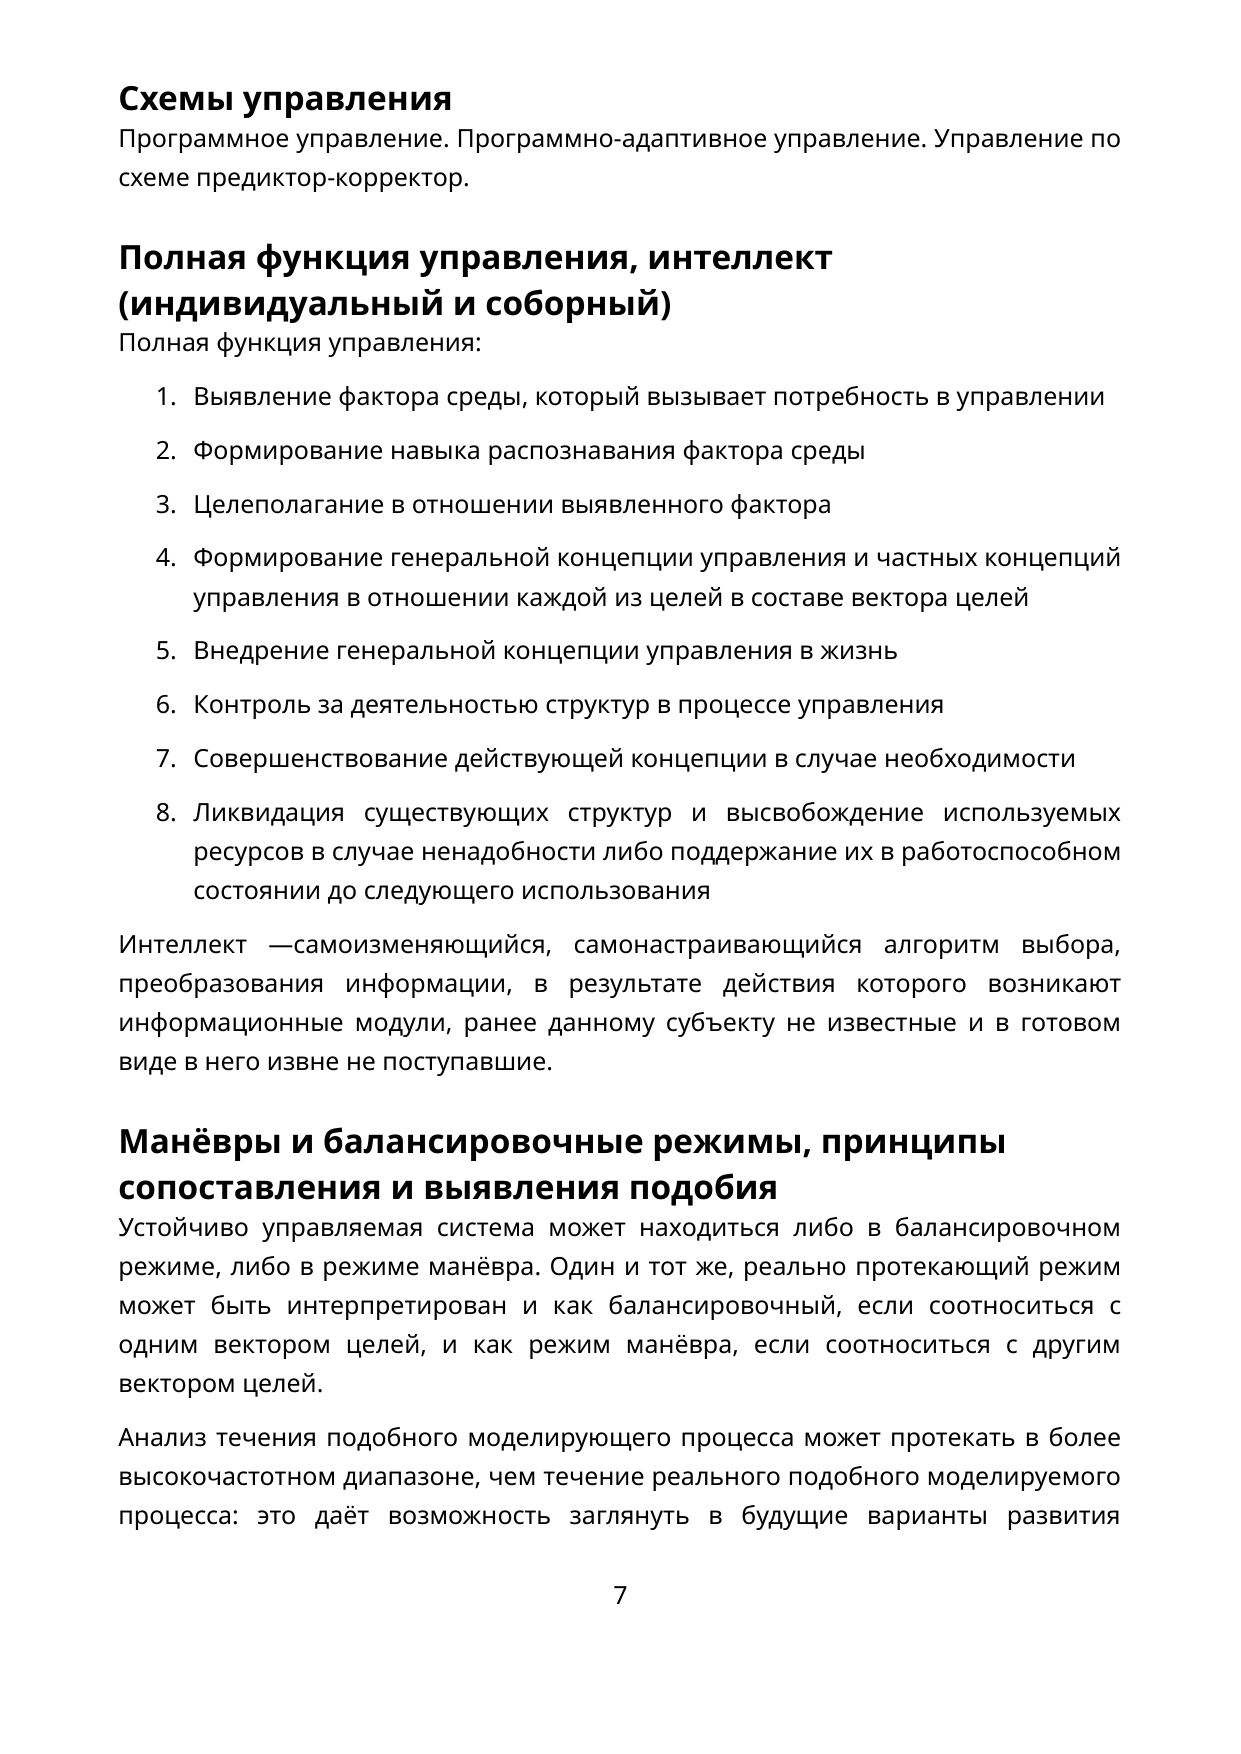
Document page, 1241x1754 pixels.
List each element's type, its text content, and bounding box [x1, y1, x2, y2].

list Контроль за деятельностью структур в процессе управления [156, 687, 1122, 721]
text Устойчиво управляемая система может находиться либо в балансировочном режиме, либо в режиме манёвра. Один и тот же, реально протекающий режим может быть интерпретирован и как балансировочный, если соотноситься с одним вектором целей, и как режим манёвра, если соотноситься с другим вектором целей. [118, 1209, 1122, 1400]
text Программное управление. Программно-адаптивное управление. Управление по схеме предиктор-корректор. [118, 120, 1122, 194]
text Интеллект —самоизменяющийся, самонастраивающийся алгоритм выбора, преобразования информации, в результате действия которого возникают информационные модули, ранее данному субъекту не известные и в готовом виде в него извне не поступавшие. [118, 926, 1122, 1078]
list Целеполагание в отношении выявленного фактора [156, 486, 1122, 520]
text Анализ течения подобного моделирующего процесса может протекать в более высокочастотном диапазоне, чем течение реального подобного моделируемого процесса: это даёт возможность заглянуть в будущие варианты развития [118, 1419, 1122, 1532]
list Внедрение генеральной концепции управления в жизнь [156, 633, 1122, 667]
list Схемы управления [118, 75, 1122, 120]
list Выявление фактора среды, который вызывает потребность в управлении [156, 379, 1122, 413]
list Формирование навыка распознавания фактора среды [156, 432, 1122, 467]
list Ликвидация существующих структур и высвобождение используемых ресурсов в случае ненадобности либо поддержание их в работоспособном состоянии до следующего использования [156, 794, 1122, 907]
list Совершенствование действующей концепции в случае необходимости [156, 740, 1122, 774]
text Полная функция управления: [118, 325, 1122, 359]
list Полная функция управления, интеллект (индивидуальный и соборный) [118, 234, 1122, 325]
list Формирование генеральной концепции управления и частных концепций управления в отношении каждой из целей в составе вектора целей [156, 540, 1122, 613]
list Манёвры и балансировочные режимы, принципы сопоставления и выявления подобия [118, 1118, 1122, 1209]
